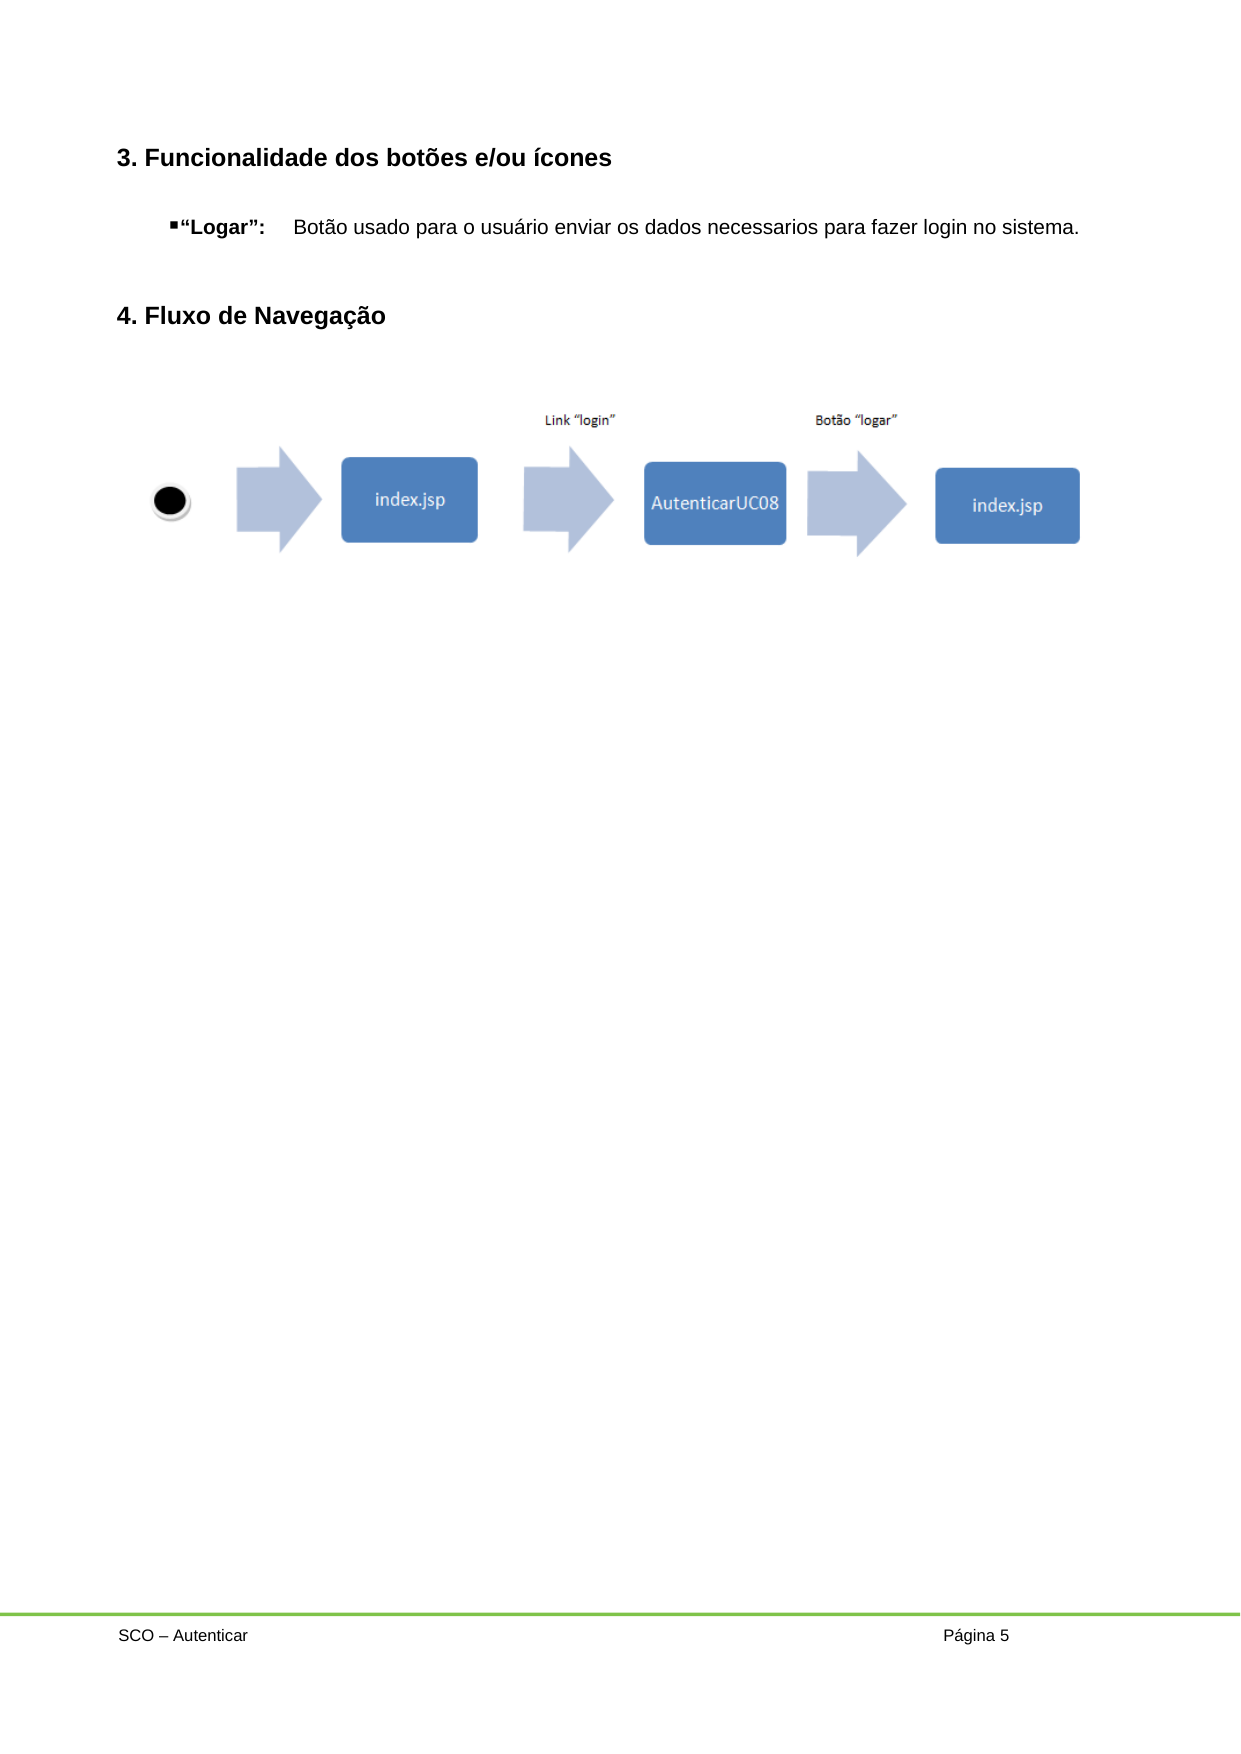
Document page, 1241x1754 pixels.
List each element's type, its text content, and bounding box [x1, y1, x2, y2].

list “Logar”: Botão usado para o usuário enviar os dados necessarios para fazer login no sistema. [168, 214, 1122, 239]
picture [130, 393, 1110, 576]
subtitle 4. Fluxo de Navegação [117, 301, 1122, 330]
subtitle 3. Funcionalidade dos botões e/ou ícones [117, 143, 1122, 172]
